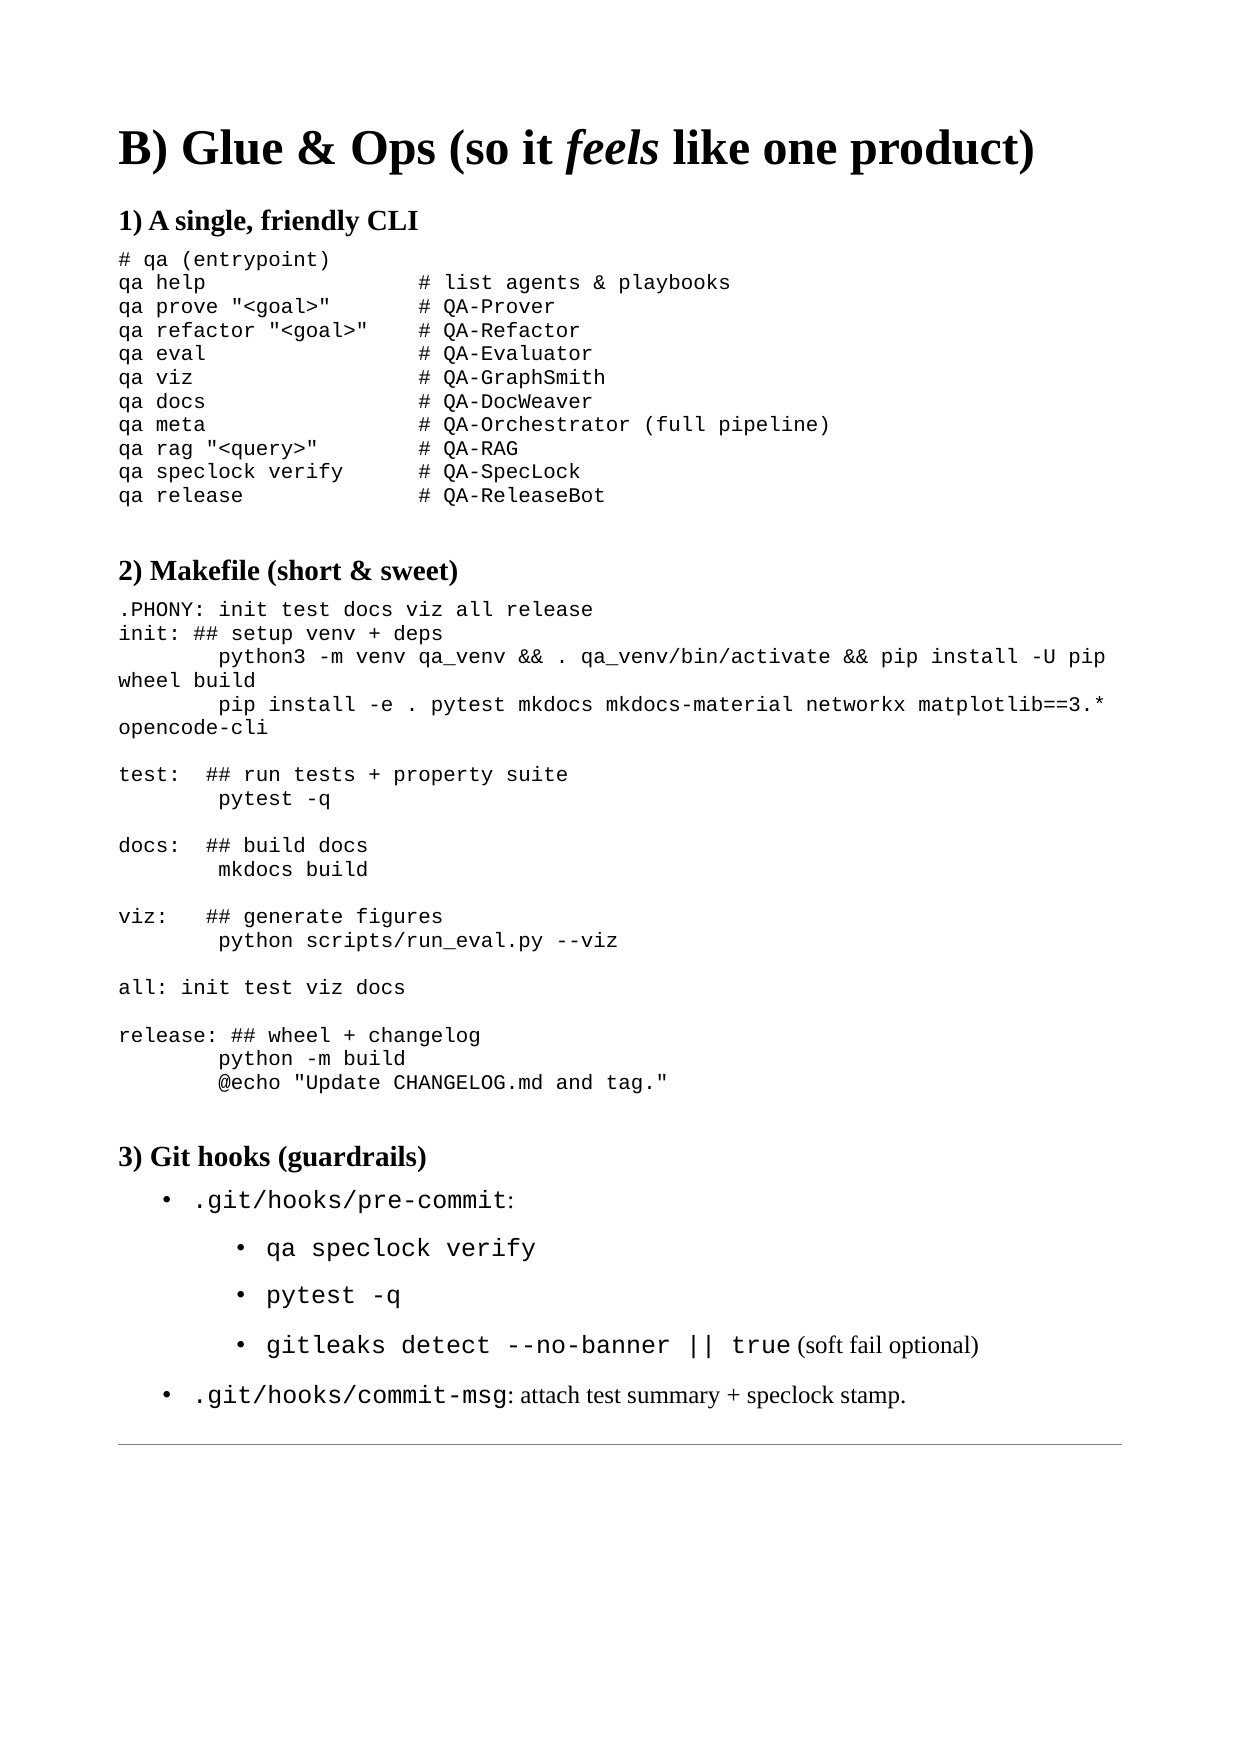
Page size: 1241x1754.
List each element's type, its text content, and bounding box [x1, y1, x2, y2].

list gitleaks detect --no-banner || true (soft fail optional) [236, 1330, 1122, 1361]
text mkdocs build [118, 859, 1122, 883]
text python -m build [118, 1048, 1122, 1072]
text test: ## run tests + property suite [118, 764, 1122, 788]
list pytest -q [236, 1283, 1122, 1311]
list .git/hooks/commit-msg: attach test summary + speclock stamp. [162, 1380, 1122, 1411]
text qa refactor "<goal>" # QA-Refactor [118, 320, 1122, 343]
text qa meta # QA-Orchestrator (full pipeline) [118, 414, 1122, 438]
text pytest -q [118, 788, 1122, 812]
text viz: ## generate figures [118, 906, 1122, 930]
subtitle 3) Git hooks (guardrails) [118, 1139, 1122, 1173]
text python3 -m venv qa_venv && . qa_venv/bin/activate && pip install -U pip wheel build [118, 646, 1122, 693]
text qa release # QA-ReleaseBot [118, 485, 1122, 509]
text release: ## wheel + changelog [118, 1024, 1122, 1048]
list .git/hooks/pre-commit: [162, 1186, 1122, 1216]
subtitle 1) A single, friendly CLI [118, 203, 1122, 236]
list qa speclock verify [236, 1236, 1122, 1264]
text qa eval # QA-Evaluator [118, 343, 1122, 367]
text .PHONY: init test docs viz all release [118, 599, 1122, 623]
text qa speclock verify # QA-SpecLock [118, 462, 1122, 485]
text docs: ## build docs [118, 835, 1122, 859]
text qa viz # QA-GraphSmith [118, 367, 1122, 391]
text @echo "Update CHANGELOG.md and tag." [118, 1072, 1122, 1096]
text pip install -e . pytest mkdocs mkdocs-material networkx matplotlib==3.* opencode-cli [118, 693, 1122, 741]
text qa help # list agents & playbooks [118, 272, 1122, 296]
text all: init test viz docs [118, 977, 1122, 1001]
subtitle B) Glue & Ops (so it feels like one product) [118, 118, 1122, 176]
text qa prove "<goal>" # QA-Prover [118, 296, 1122, 320]
text # qa (entrypoint) [118, 249, 1122, 272]
text qa rag "<query>" # QA-RAG [118, 438, 1122, 462]
text init: ## setup venv + deps [118, 623, 1122, 646]
text python scripts/run_eval.py --viz [118, 930, 1122, 954]
subtitle 2) Makefile (short & sweet) [118, 553, 1122, 586]
text qa docs # QA-DocWeaver [118, 391, 1122, 414]
